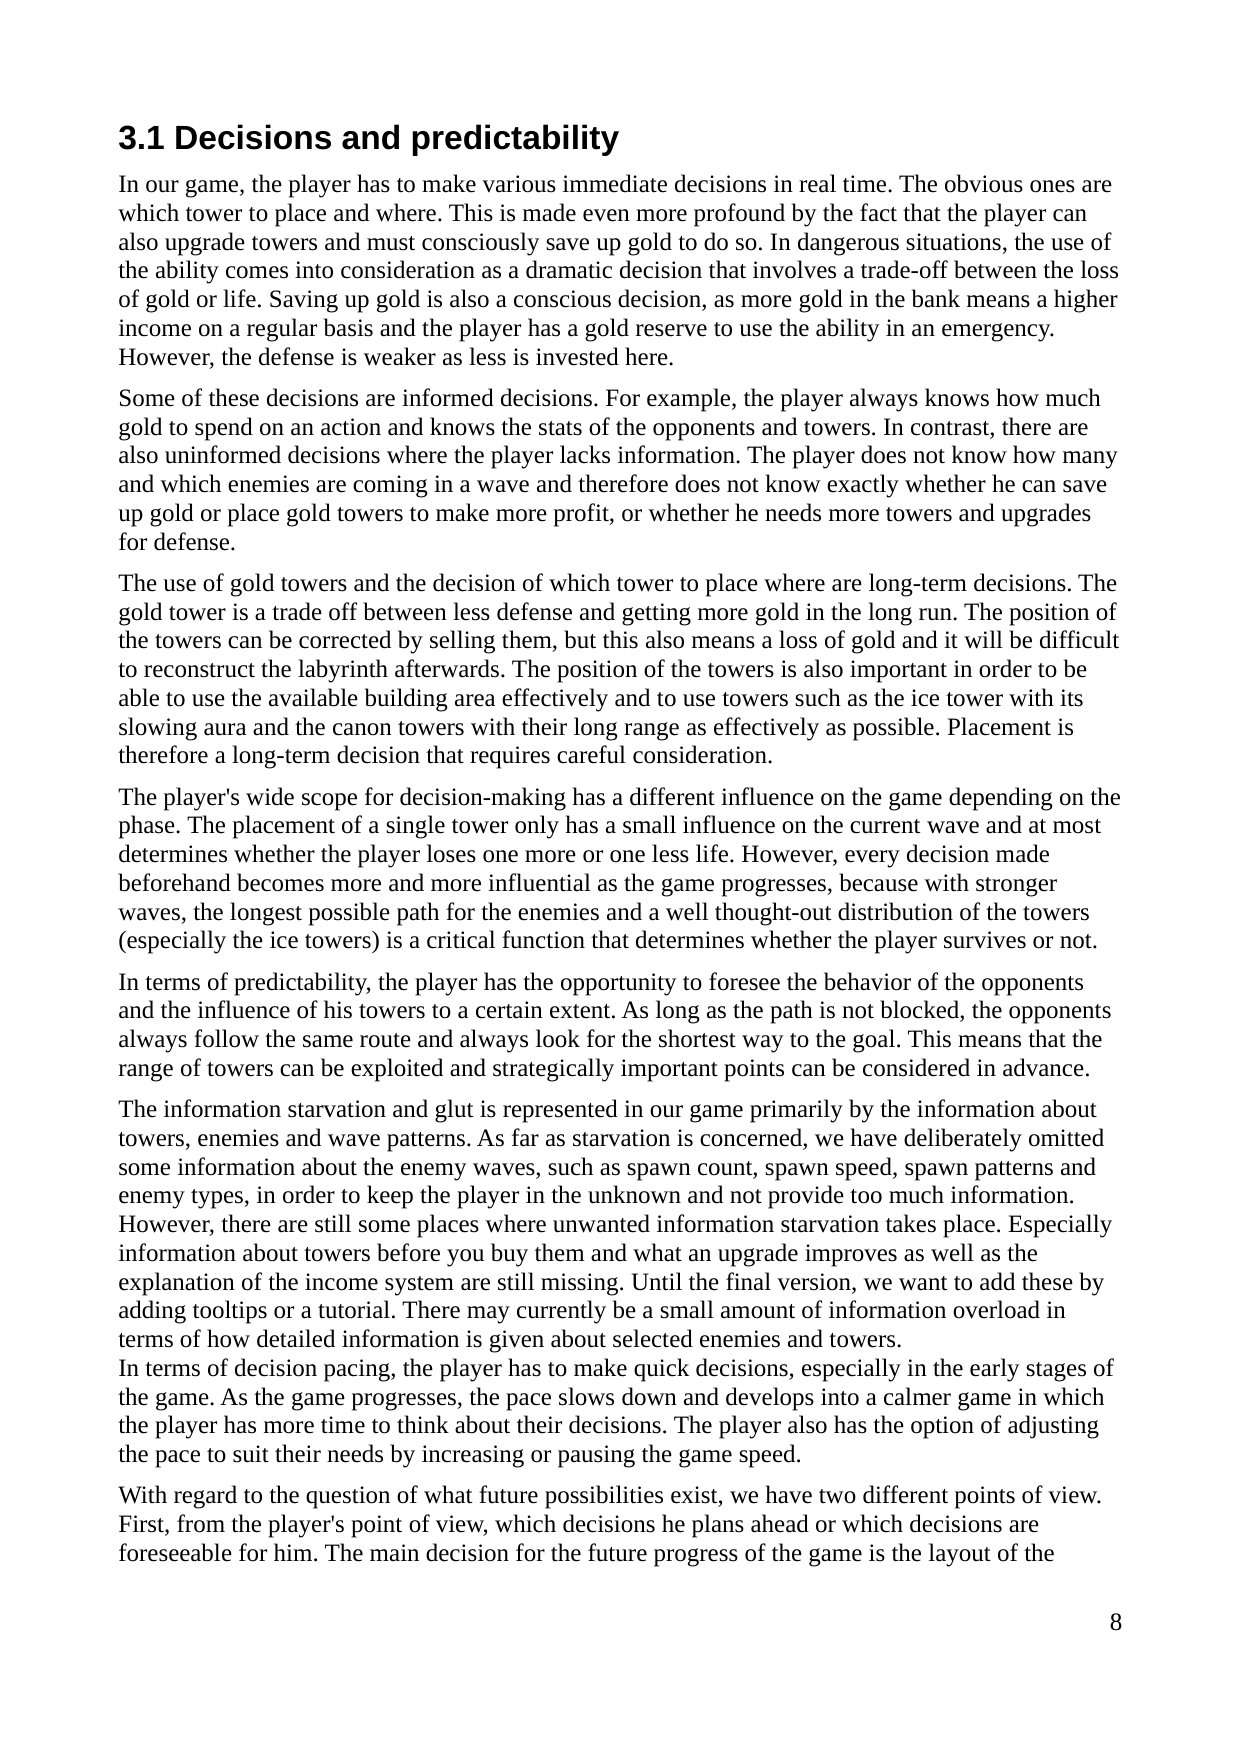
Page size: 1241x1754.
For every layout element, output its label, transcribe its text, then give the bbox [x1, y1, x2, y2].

text In terms of predictability, the player has the opportunity to foresee the behavior of the opponents and the influence of his towers to a certain extent. As long as the path is not blocked, the opponents always follow the same route and always look for the shortest way to the goal. This means that the range of towers can be exploited and strategically important points can be considered in advance. [118, 967, 1122, 1082]
text Some of these decisions are informed decisions. For example, the player always knows how much gold to spend on an action and knows the stats of the opponents and towers. In contrast, there are also uninformed decisions where the player lacks information. The player does not know how many and which enemies are coming in a wave and therefore does not know exactly whether he can save up gold or place gold towers to make more profit, or whether he needs more towers and upgrades for defense. [118, 383, 1122, 556]
text With regard to the question of what future possibilities exist, we have two different points of view. First, from the player's point of view, which decisions he plans ahead or which decisions are foreseeable for him. The main decision for the future progress of the game is the layout of the [118, 1481, 1122, 1567]
text In our game, the player has to make various immediate decisions in real time. The obvious ones are which tower to place and where. This is made even more profound by the fact that the player can also upgrade towers and must consciously save up gold to do so. In dangerous situations, the use of the ability comes into consideration as a dramatic decision that involves a trade-off between the loss of gold or life. Saving up gold is also a conscious decision, as more gold in the bank means a higher income on a regular basis and the player has a gold reserve to use the ability in an emergency. However, the defense is weaker as less is invested here. [118, 169, 1122, 371]
text The use of gold towers and the decision of which tower to place where are long-term decisions. The gold tower is a trade off between less defense and getting more gold in the long run. The position of the towers can be corrected by selling them, but this also means a loss of gold and it will be difficult to reconstruct the labyrinth afterwards. The position of the towers is also important in order to be able to use the available building area effectively and to use towers such as the ice tower with its slowing aura and the canon towers with their long range as effectively as possible. Placement is therefore a long-term decision that requires careful consideration. [118, 568, 1122, 769]
subtitle 3.1 Decisions and predictability [118, 118, 1122, 157]
text The information starvation and glut is represented in our game primarily by the information about towers, enemies and wave patterns. As far as starvation is concerned, we have deliberately omitted some information about the enemy waves, such as spawn count, spawn speed, spawn patterns and enemy types, in order to keep the player in the unknown and not provide too much information. However, there are still some places where unwanted information starvation takes place. Especially information about towers before you buy them and what an upgrade improves as well as the explanation of the income system are still missing. Until the final version, we want to add these by adding tooltips or a tutorial. There may currently be a small amount of information overload in terms of how detailed information is given about selected enemies and towers. In terms of decision pacing, the player has to make quick decisions, especially in the early stages of the game. As the game progresses, the pace slows down and develops into a calmer game in which the player has more time to think about their decisions. The player also has the option of adjusting the pace to suit their needs by increasing or pausing the game speed. [118, 1094, 1122, 1468]
text The player's wide scope for decision-making has a different influence on the game depending on the phase. The placement of a single tower only has a small influence on the current wave and at most determines whether the player loses one more or one less life. However, every decision made beforehand becomes more and more influential as the game progresses, because with stronger waves, the longest possible path for the enemies and a well thought-out distribution of the towers (especially the ice towers) is a critical function that determines whether the player survives or not. [118, 782, 1122, 954]
